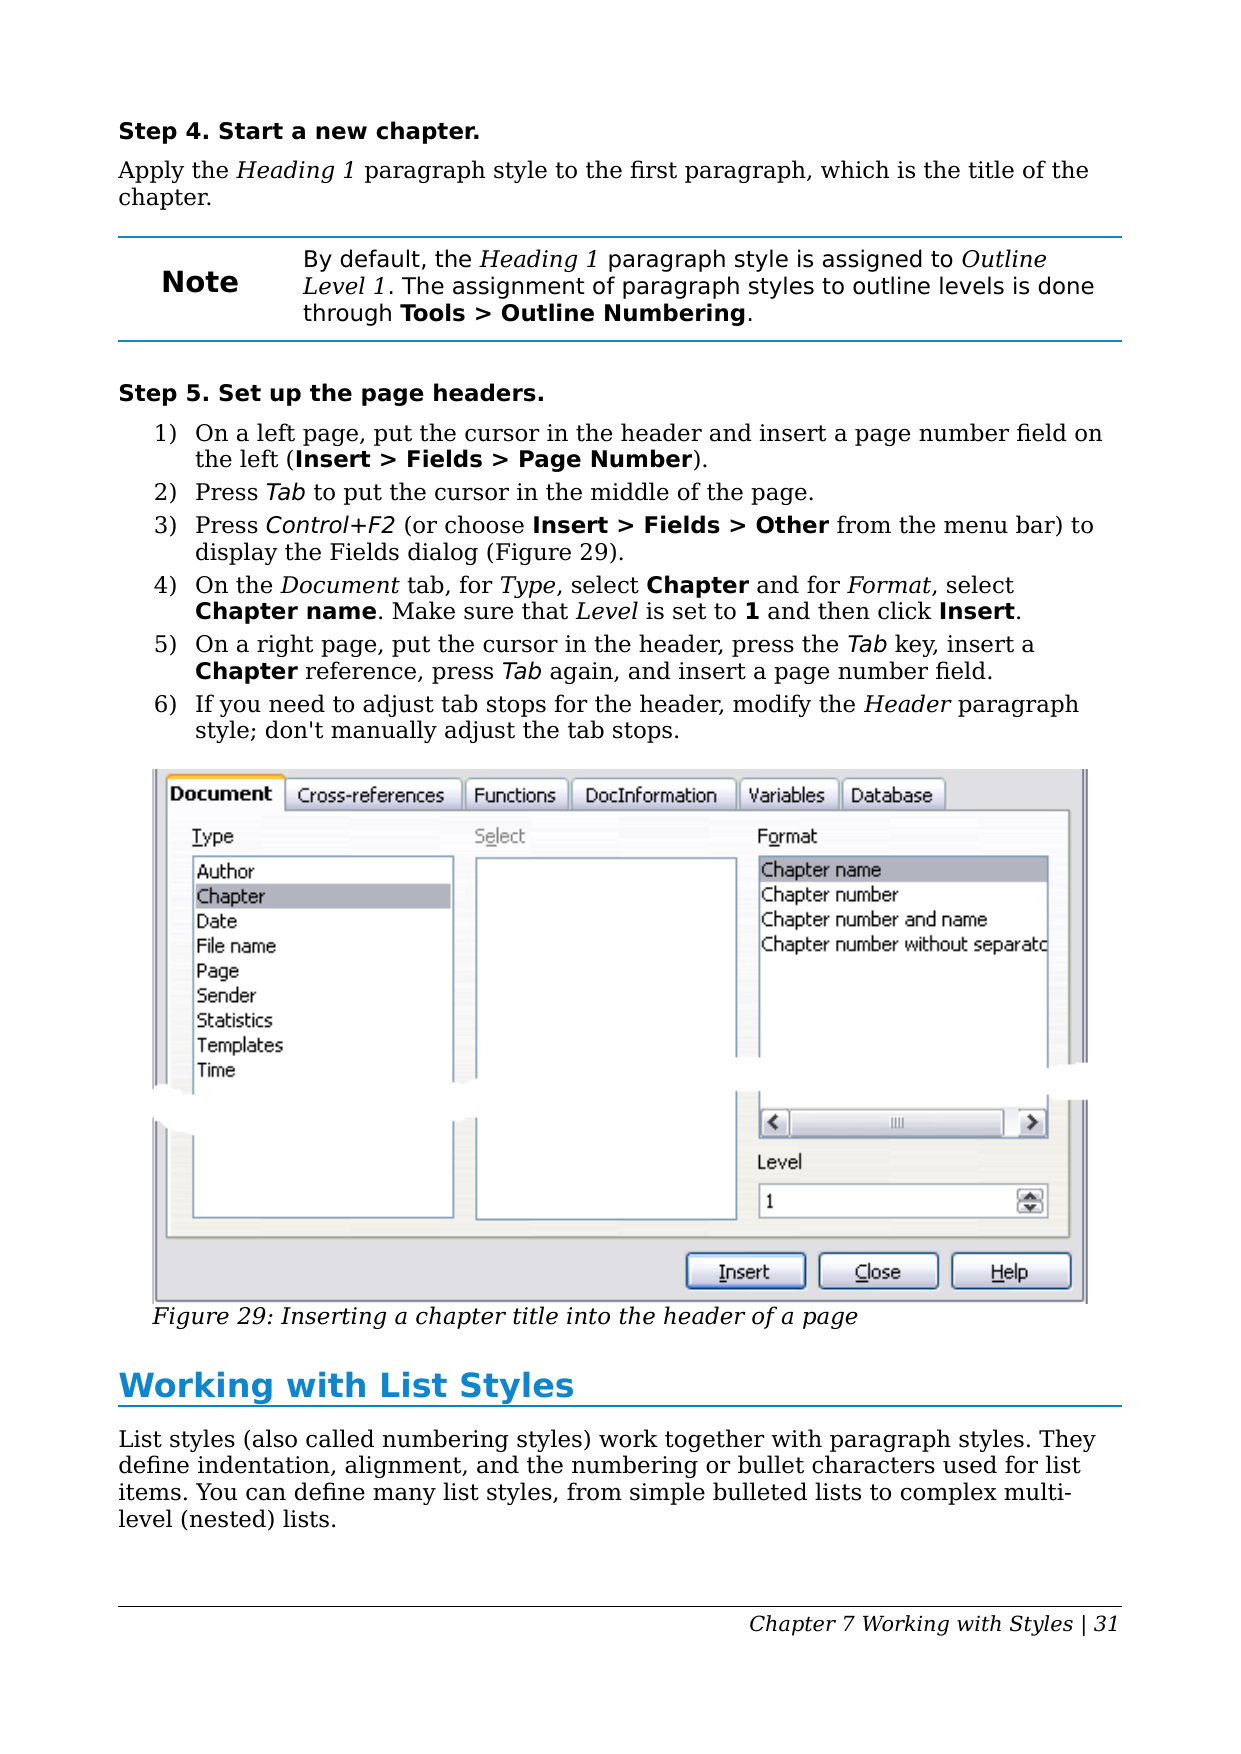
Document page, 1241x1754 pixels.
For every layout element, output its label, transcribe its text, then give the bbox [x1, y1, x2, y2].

text Step 4. Start a new chapter. [118, 118, 1122, 145]
text Figure 29: Inserting a chapter title into the header of a page [152, 1304, 1088, 1330]
table_header Note [118, 238, 281, 339]
subtitle Working with List Styles [118, 1366, 1122, 1405]
text Step 5. Set up the page headers. [118, 381, 1122, 407]
list If you need to adjust tab stops for the header, modify the Header paragraph style; don't manually adjust the tab stops. [177, 691, 1122, 744]
text Apply the Heading 1 paragraph style to the first paragraph, which is the title of the chapter. [118, 157, 1122, 211]
list On the Document tab, for Type, select Chapter and for Format, select Chapter name. Make sure that Level is set to 1 and then click Insert. [177, 572, 1122, 625]
table_header By default, the Heading 1 paragraph style is assigned to Outline Level 1. The assignment of paragraph styles to outline levels is done through Tools > Outline Numbering. [281, 238, 1122, 339]
list On a left page, put the cursor in the header and insert a page number field on the left (Insert > Fields > Page Number). [177, 420, 1122, 473]
text List styles (also called numbering styles) work together with paragraph styles. They define indentation, alignment, and the numbering or bullet characters used for list items. You can define many list styles, from simple bulleted lists to complex multi-level (nested) lists. [118, 1426, 1122, 1532]
list Press Control+F2 (or choose Insert > Fields > Other from the menu bar) to display the Fields dialog (Figure 29). [177, 512, 1122, 566]
picture [152, 769, 1088, 1304]
list On a right page, put the cursor in the header, press the Tab key, insert a Chapter reference, press Tab again, and insert a page number field. [177, 631, 1122, 685]
list Press Tab to put the cursor in the middle of the page. [177, 479, 1122, 506]
